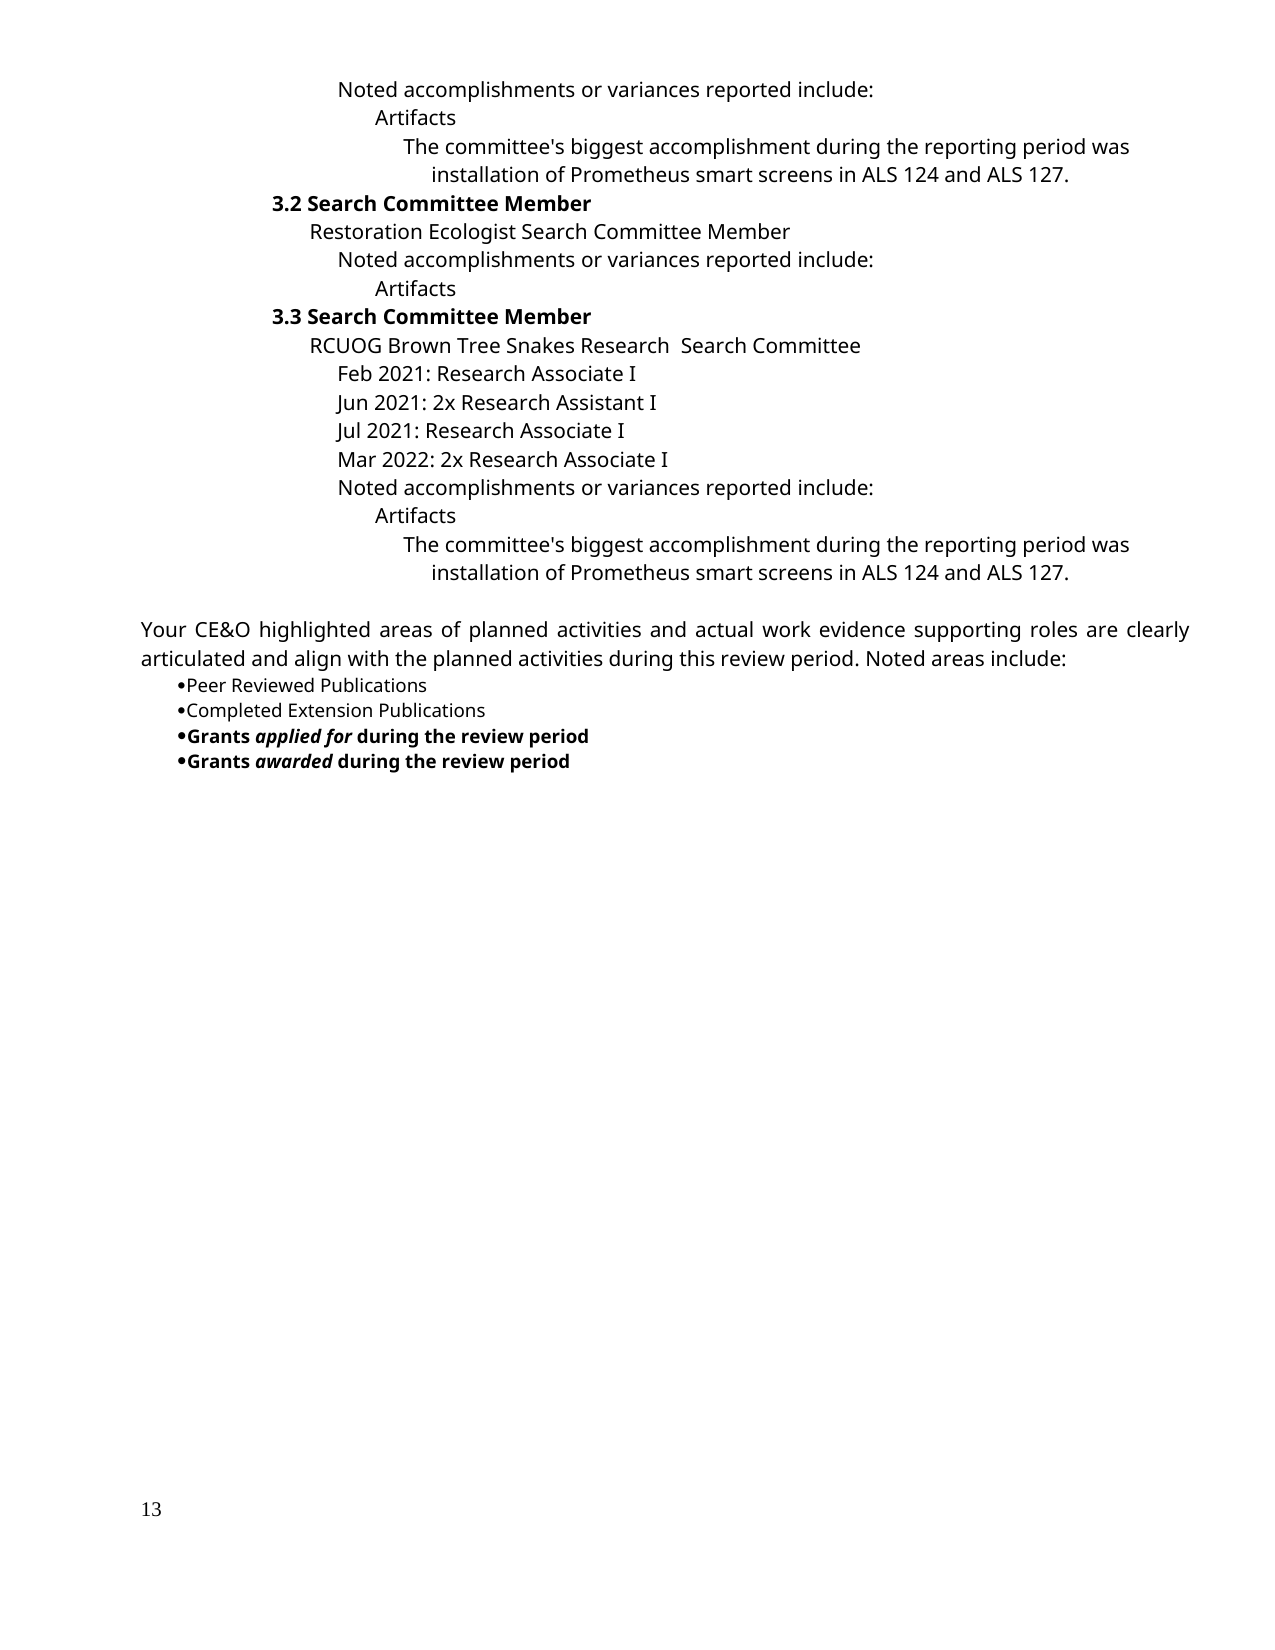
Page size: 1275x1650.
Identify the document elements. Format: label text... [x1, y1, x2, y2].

text Your CE&O highlighted areas of planned activities and actual work evidence supporting roles are clearly articulated and align with the planned activities during this review period. Noted areas include: [141, 615, 1191, 672]
text Noted accomplishments or variances reported include: [337, 75, 1191, 103]
text Jun 2021: 2x Research Assistant I [337, 388, 1191, 416]
text Mar 2022: 2x Research Associate I [337, 445, 1191, 473]
text Jul 2021: Research Associate I [337, 416, 1191, 445]
text The committee's biggest accomplishment during the reporting period was installation of Prometheus smart screens in ALS 124 and ALS 127. [403, 530, 1191, 587]
text Artifacts [375, 502, 1191, 530]
text Feb 2021: Research Associate I [337, 359, 1191, 388]
list Grants awarded during the review period [178, 749, 1191, 774]
text Noted accomplishments or variances reported include: [337, 246, 1191, 274]
text 3.3 Search Committee Member [272, 302, 1191, 331]
text Noted accomplishments or variances reported include: [337, 473, 1191, 502]
list Completed Extension Publications [178, 698, 1191, 723]
list Grants applied for during the review period [178, 723, 1191, 749]
text The committee's biggest accomplishment during the reporting period was installation of Prometheus smart screens in ALS 124 and ALS 127. [403, 132, 1191, 189]
text RCUOG Brown Tree Snakes Research Search Committee [309, 331, 1191, 359]
text Restoration Ecologist Search Committee Member [309, 217, 1191, 246]
text 3.2 Search Committee Member [272, 189, 1191, 217]
text Artifacts [375, 103, 1191, 132]
text Artifacts [375, 274, 1191, 302]
list Peer Reviewed Publications [178, 672, 1191, 698]
